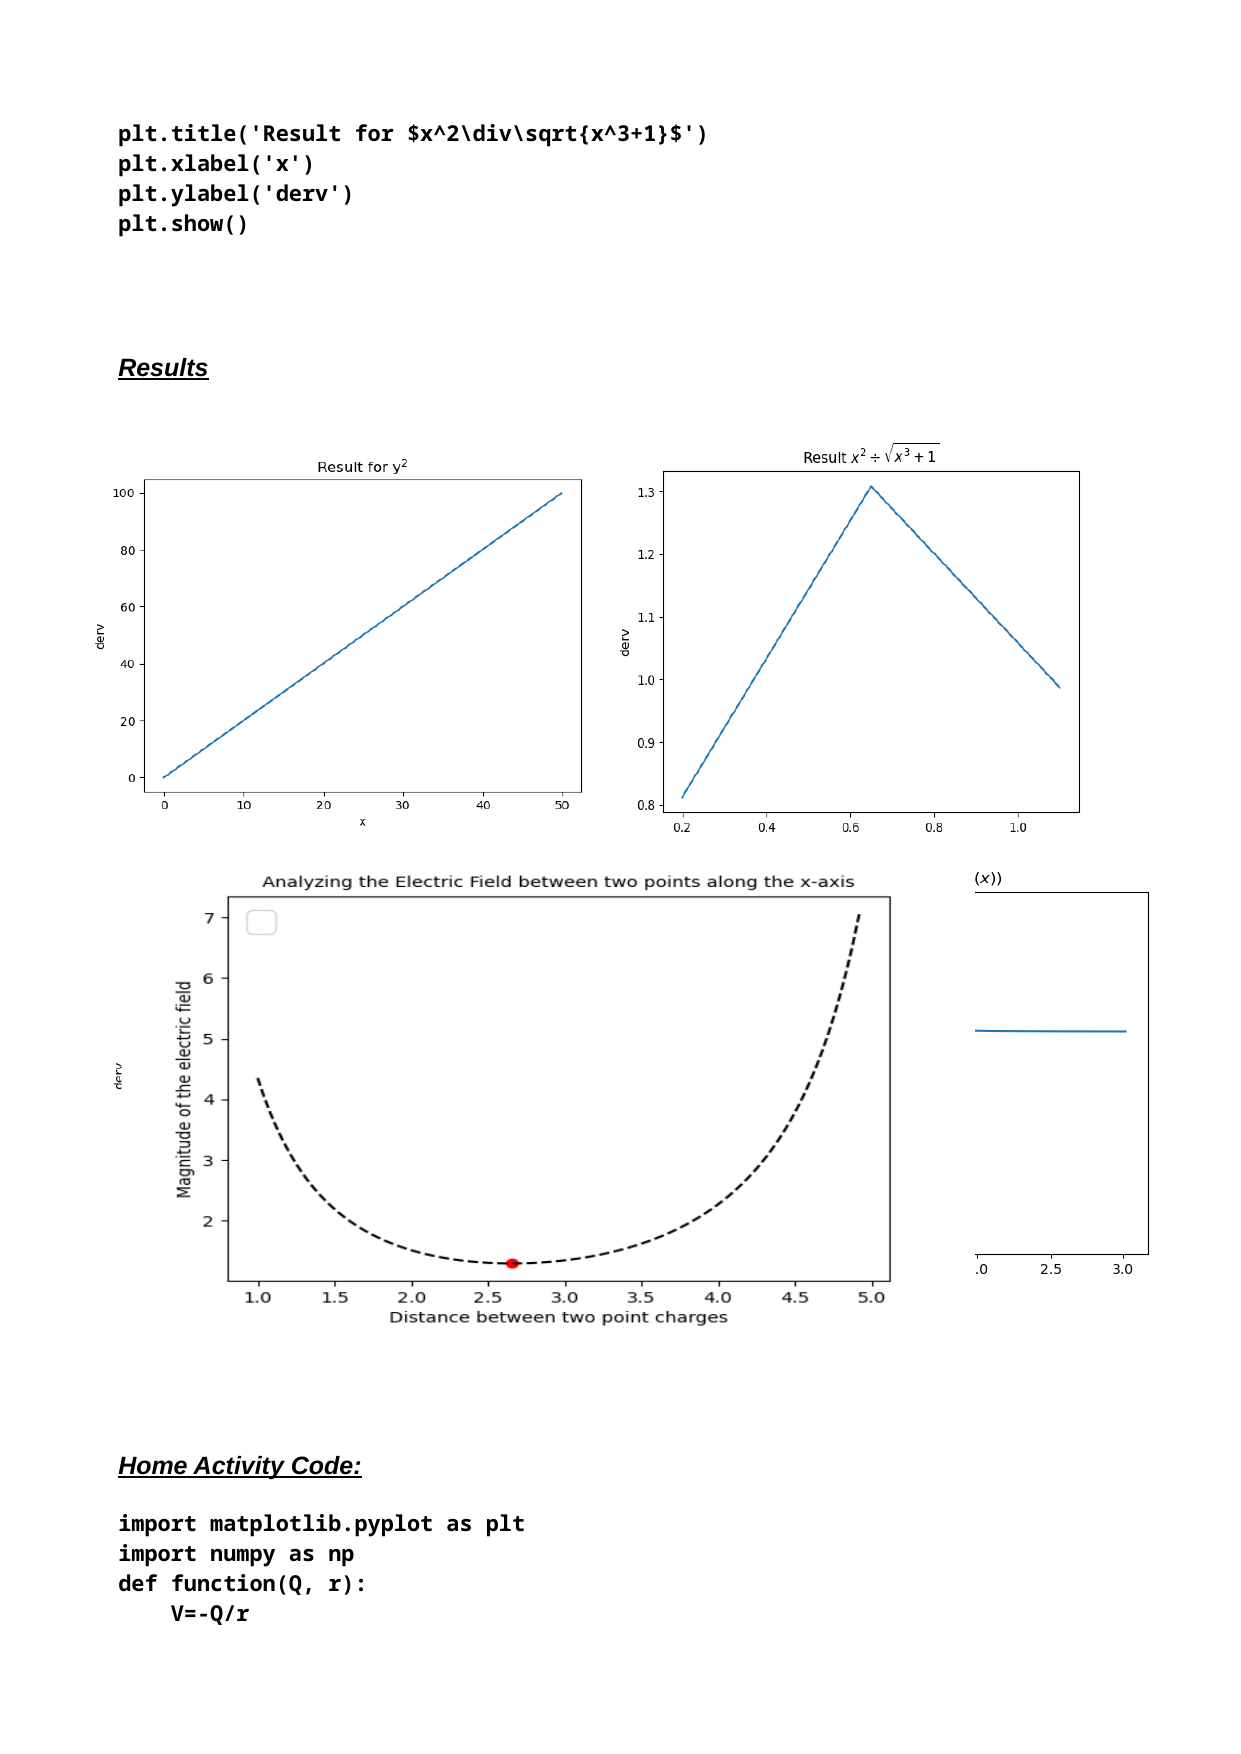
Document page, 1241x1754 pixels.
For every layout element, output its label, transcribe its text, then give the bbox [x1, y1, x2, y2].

text def function(Q, r): [118, 1568, 1122, 1597]
text import matplotlib.pyplot as plt [118, 1508, 1122, 1538]
text Home Activity Code: [118, 1451, 1122, 1479]
text plt.xlabel('x') [118, 148, 1122, 178]
text import numpy as np [118, 1538, 1122, 1568]
text plt.title('Result for $x^2\div\sqrt{x^3+1}$') [118, 118, 1122, 148]
text plt.ylabel('derv') [118, 178, 1122, 207]
text plt.show() [118, 207, 1122, 237]
text V=-Q/r [118, 1597, 1122, 1627]
text Results [118, 353, 1122, 381]
picture [73, 418, 1210, 1336]
